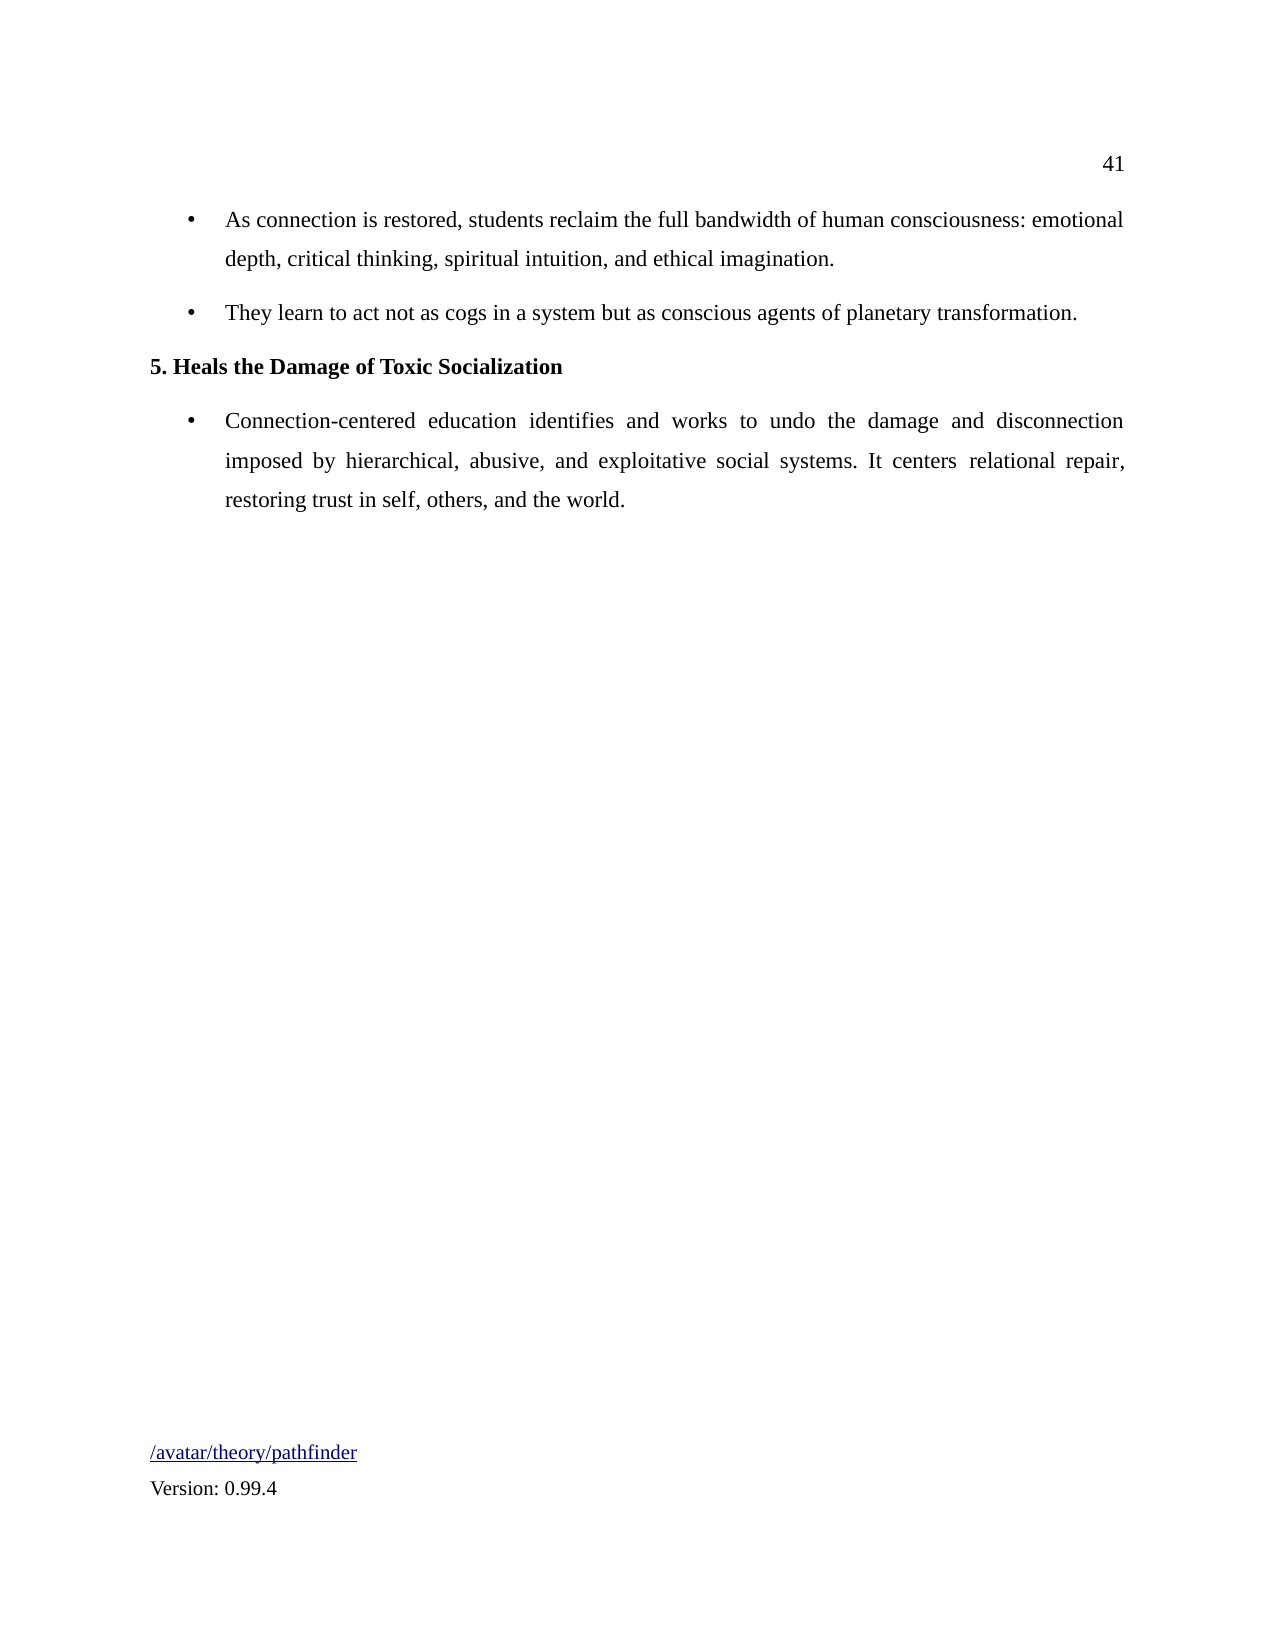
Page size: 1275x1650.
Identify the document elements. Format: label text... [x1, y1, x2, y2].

list As connection is restored, students reclaim the full bandwidth of human consciousness: emotional depth, critical thinking, spiritual intuition, and ethical imagination. [187, 206, 1125, 272]
list Connection-centered education identifies and works to undo the damage and disconnection imposed by hierarchical, abusive, and exploitative social systems. It centers relational repair, restoring trust in self, others, and the world. [187, 407, 1125, 513]
text 5. Heals the Damage of Toxic Socialization [150, 353, 1125, 380]
list They learn to act not as cogs in a system but as conscious agents of planetary transformation. [187, 299, 1125, 326]
